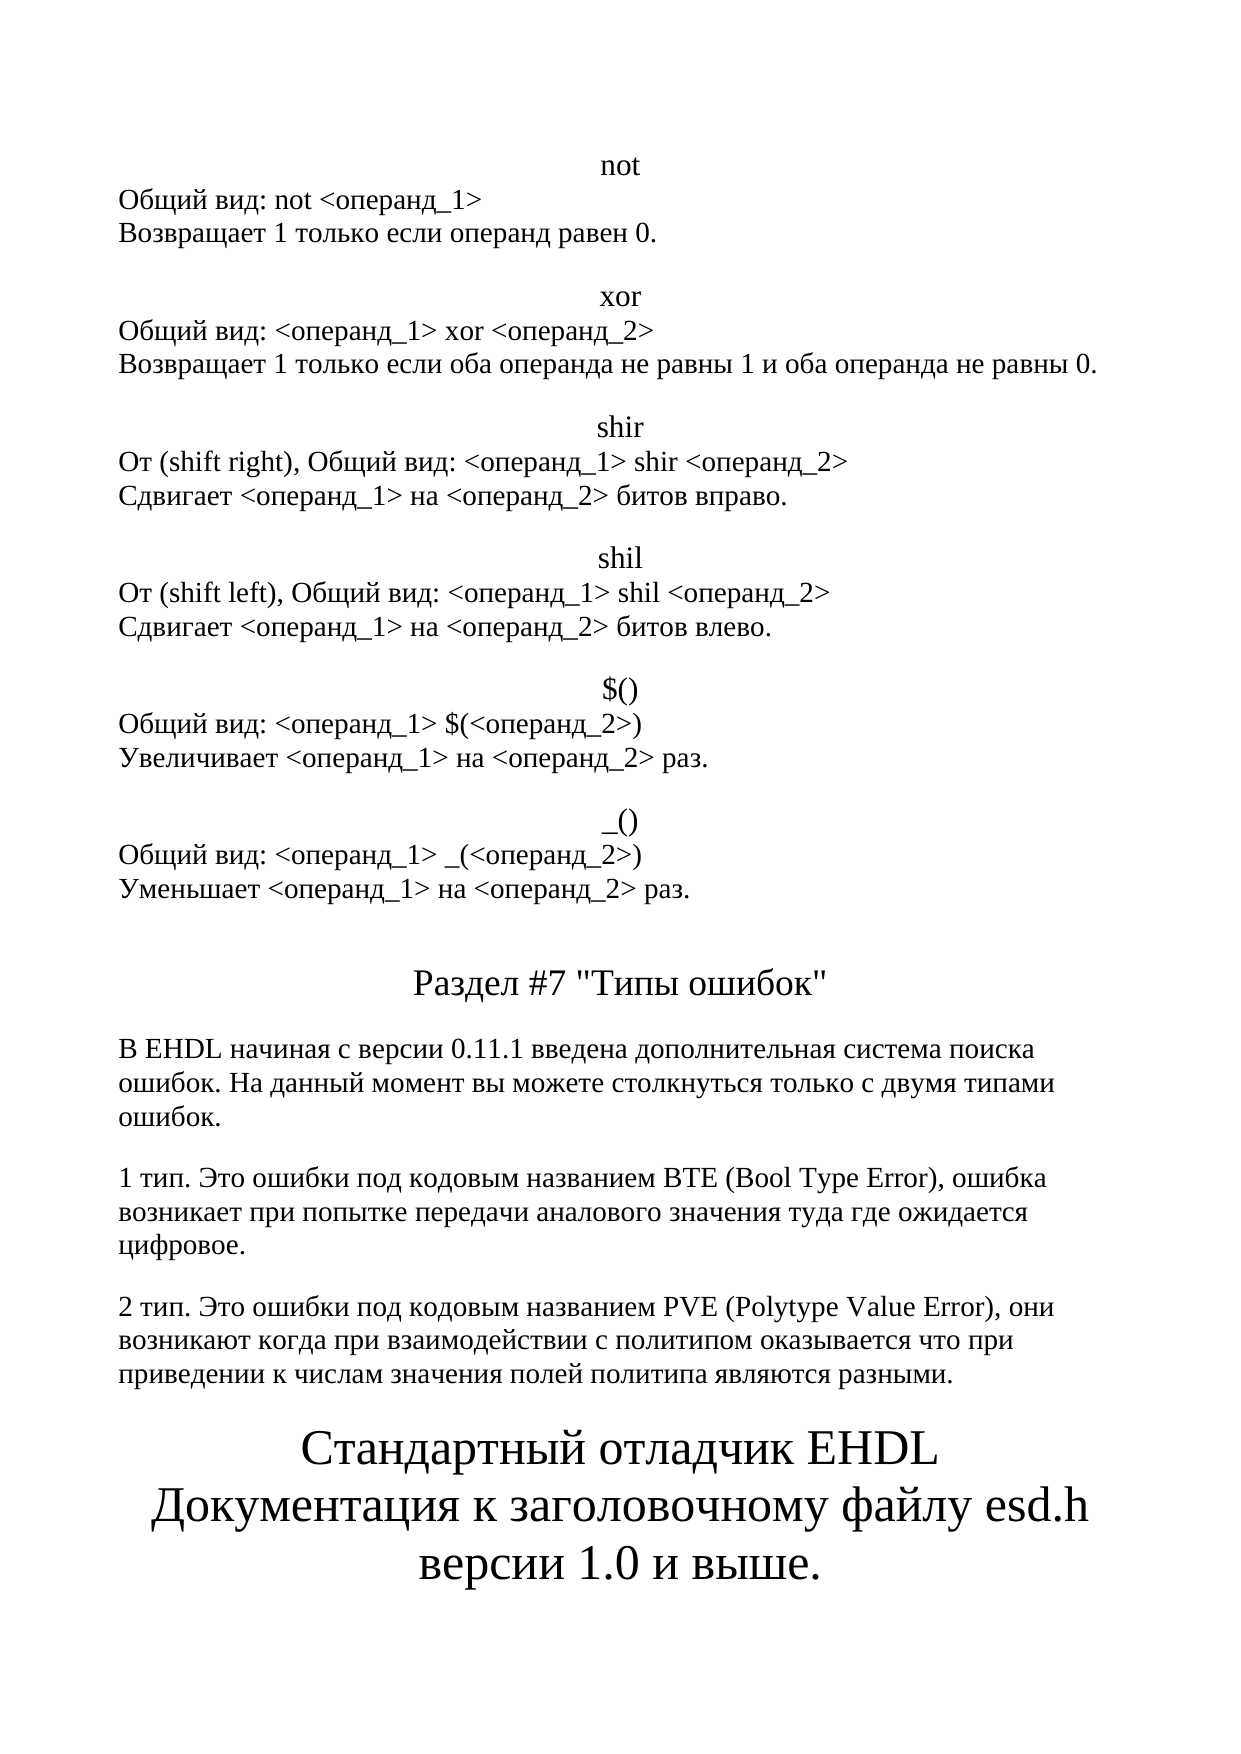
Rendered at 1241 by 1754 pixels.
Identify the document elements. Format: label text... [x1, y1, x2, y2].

text От (shift left), Общий вид: <операнд_1> shil <операнд_2> [118, 575, 1122, 609]
text xor [118, 277, 1122, 313]
text shil [118, 539, 1122, 575]
text 1 тип. Это ошибки под кодовым названием BTE (Bool Type Error), ошибка возникает при попытке передачи аналового значения туда где ожидается цифровое. [118, 1160, 1122, 1261]
text Общий вид: <операнд_1> _(<операнд_2>) [118, 837, 1122, 871]
text not [118, 146, 1122, 182]
text В EHDL начиная с версии 0.11.1 введена дополнительная система поиска ошибок. На данный момент вы можете столкнуться только с двумя типами ошибок. [118, 1032, 1122, 1132]
text От (shift right), Общий вид: <операнд_1> shir <операнд_2> [118, 444, 1122, 478]
text _() [118, 801, 1122, 837]
text Уменьшает <операнд_1> на <операнд_2> раз. [118, 871, 1122, 904]
text $() [118, 670, 1122, 706]
text Документация к заголовочному файлу esd.h версии 1.0 и выше. [118, 1475, 1122, 1590]
text Возвращает 1 только если операнд равен 0. [118, 216, 1122, 249]
text Сдвигает <операнд_1> на <операнд_2> битов влево. [118, 609, 1122, 642]
text Возвращает 1 только если оба операнда не равны 1 и оба операнда не равны 0. [118, 347, 1122, 380]
text Общий вид: not <операнд_1> [118, 182, 1122, 216]
text 2 тип. Это ошибки под кодовым названием PVE (Polytype Value Error), они возникают когда при взаимодействии с политипом оказывается что при приведении к числам значения полей политипа являются разными. [118, 1289, 1122, 1389]
text Общий вид: <операнд_1> xor <операнд_2> [118, 313, 1122, 347]
text shir [118, 408, 1122, 444]
text Раздел #7 "Типы ошибок" [118, 960, 1122, 1003]
text Увеличивает <операнд_1> на <операнд_2> раз. [118, 740, 1122, 773]
text Общий вид: <операнд_1> $(<операнд_2>) [118, 706, 1122, 740]
text Сдвигает <операнд_1> на <операнд_2> битов вправо. [118, 478, 1122, 511]
text Стандартный отладчик EHDL [118, 1417, 1122, 1475]
